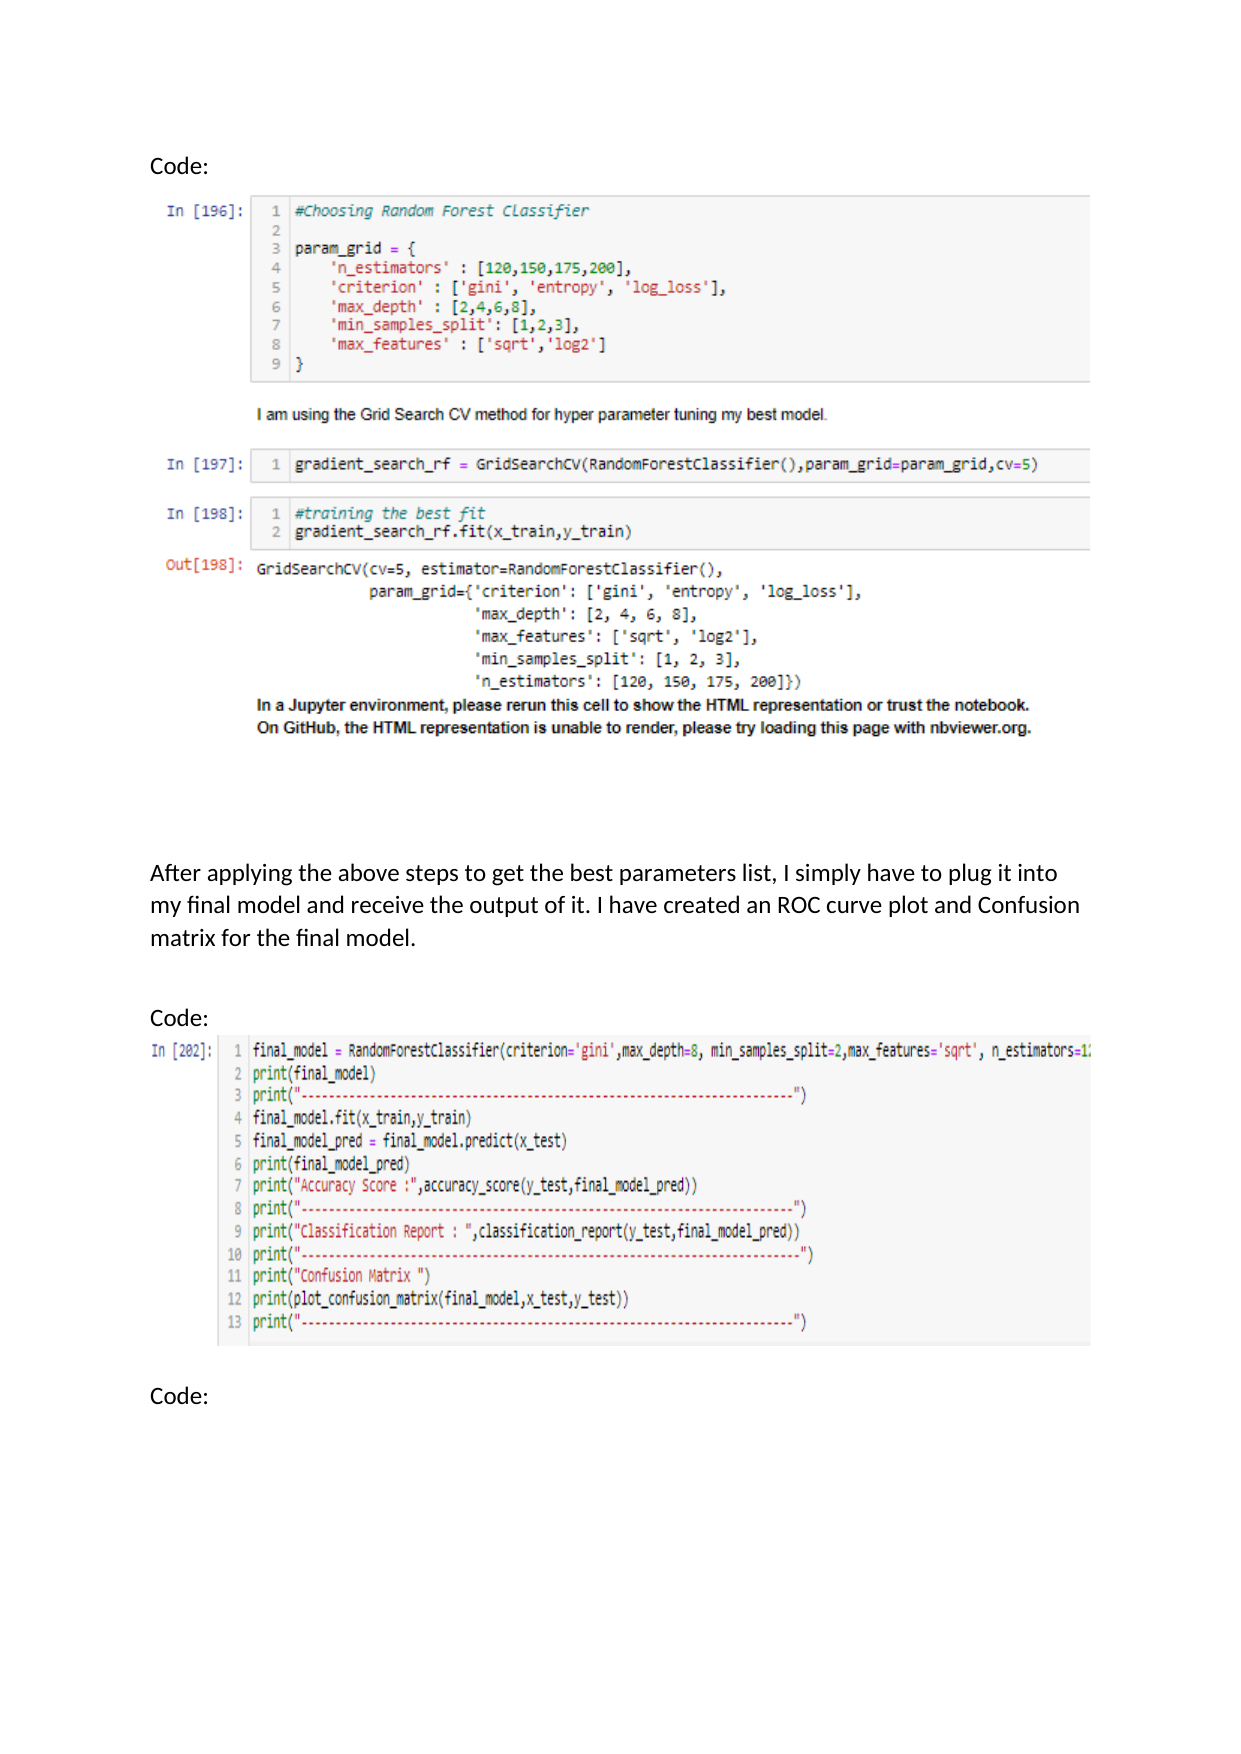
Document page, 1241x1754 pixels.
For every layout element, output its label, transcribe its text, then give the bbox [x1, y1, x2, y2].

picture [150, 1035, 1091, 1346]
text Code: Code: [150, 1002, 1090, 1035]
text After applying the above steps to get the best parameters list, I simply have to plug it into my final model and receive the output of it. I have created an ROC curve plot and Confusion matrix for the final model. [150, 756, 1090, 983]
text Code: Code: [150, 1346, 1090, 1411]
text Code: [150, 150, 1090, 182]
picture [150, 182, 1091, 756]
